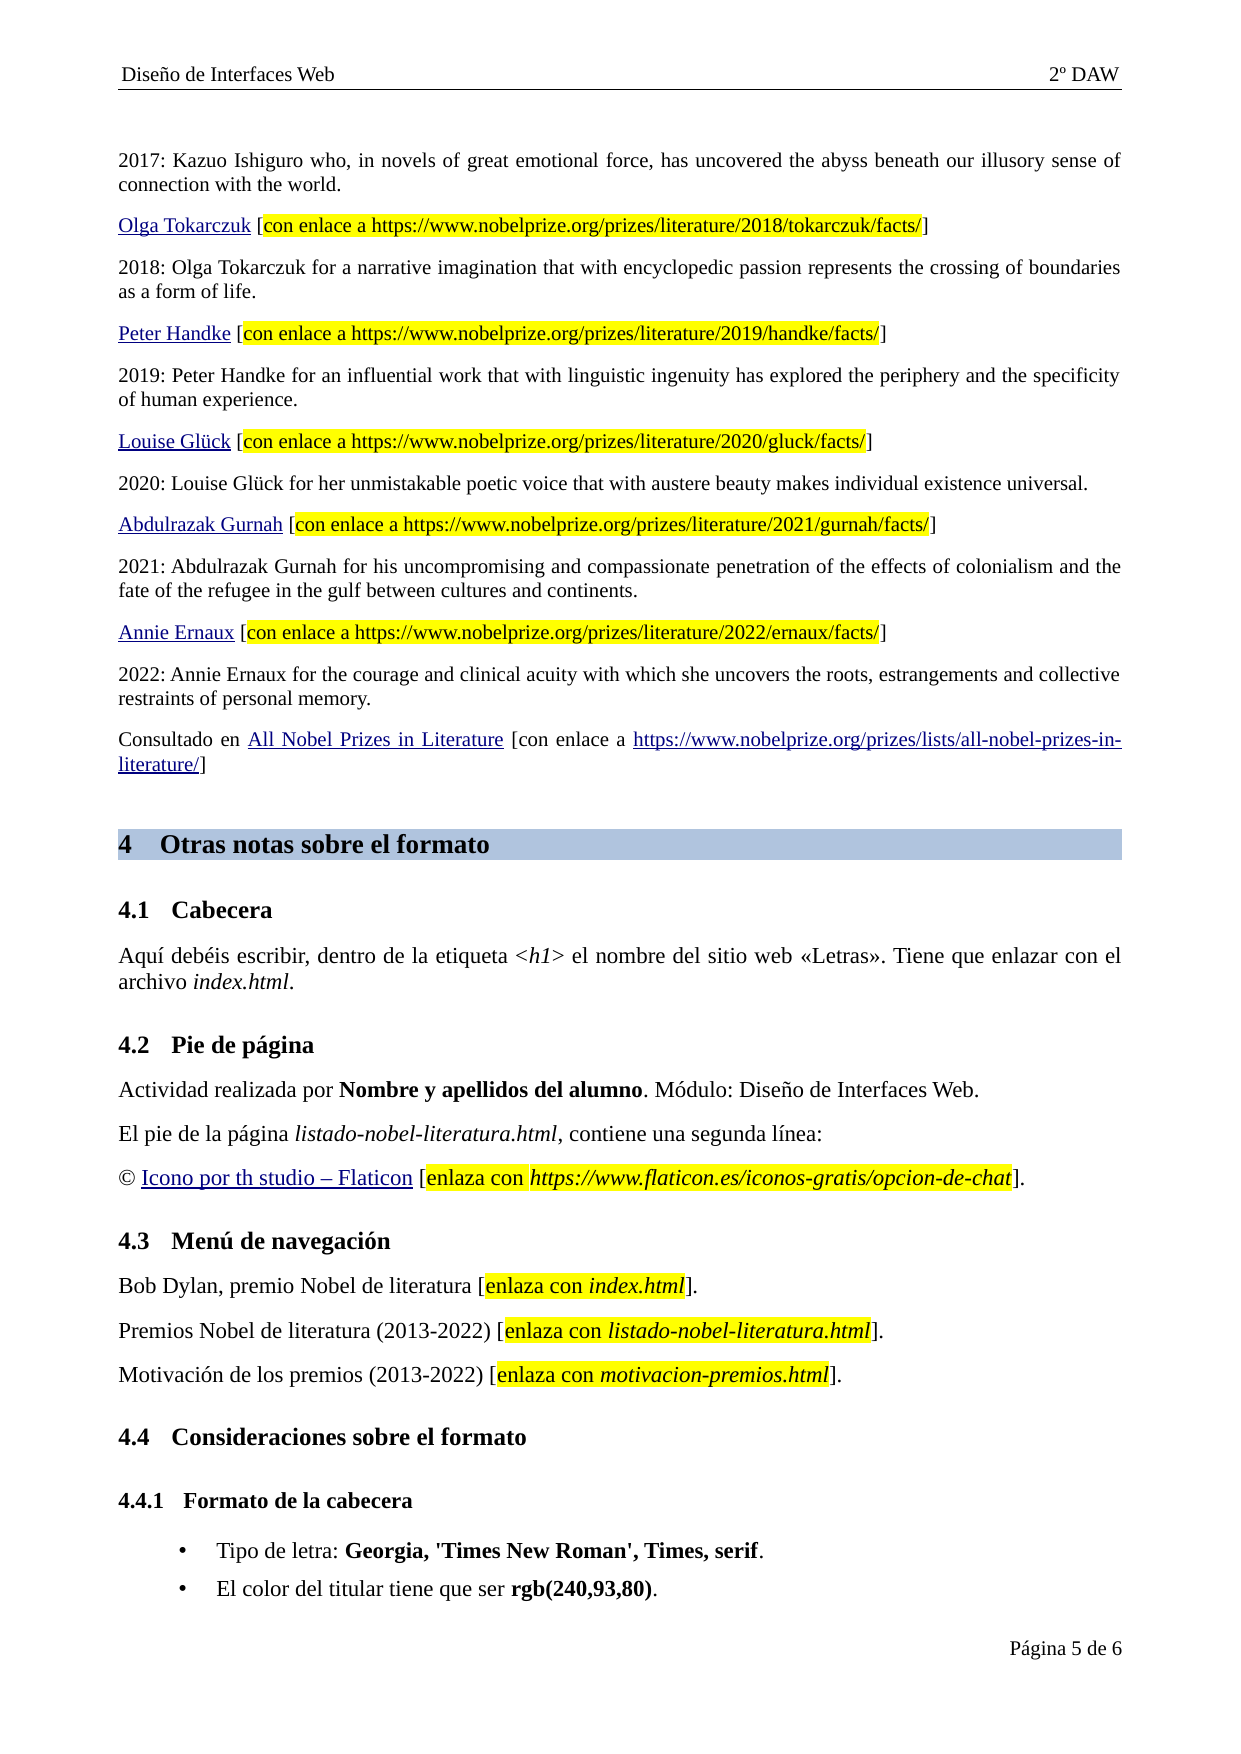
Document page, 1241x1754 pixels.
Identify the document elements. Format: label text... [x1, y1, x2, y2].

text 2021: Abdulrazak Gurnah for his uncompromising and compassionate penetration of the effects of colonialism and the fate of the refugee in the gulf between cultures and continents. [118, 554, 1122, 602]
text Aquí debéis escribir, dentro de la etiqueta <h1> el nombre del sitio web «Letras». Tiene que enlazar con el archivo index.html. [118, 942, 1122, 994]
subtitle Pie de página [118, 1030, 1122, 1058]
text Motivación de los premios (2013-2022) [enlaza con motivacion-premios.html]. [118, 1361, 1122, 1387]
text Consultado en All Nobel Prizes in Literature [con enlace a https://www.nobelprize.org/prizes/lists/all-nobel-prizes-in-literature/] [118, 727, 1122, 776]
subtitle Consideraciones sobre el formato [118, 1422, 1122, 1451]
text 2018: Olga Tokarczuk for a narrative imagination that with encyclopedic passion represents the crossing of boundaries as a form of life. [118, 255, 1122, 303]
text Annie Ernaux [con enlace a https://www.nobelprize.org/prizes/literature/2022/ernaux/facts/] [118, 620, 1122, 644]
text Peter Handke [con enlace a https://www.nobelprize.org/prizes/literature/2019/handke/facts/] [118, 321, 1122, 345]
subtitle Menú de navegación [118, 1226, 1122, 1255]
subtitle Formato de la cabecera [118, 1487, 1122, 1513]
text Premios Nobel de literatura (2013-2022) [enlaza con listado-nobel-literatura.html]. [118, 1317, 1122, 1343]
text Olga Tokarczuk [con enlace a https://www.nobelprize.org/prizes/literature/2018/tokarczuk/facts/] [118, 213, 1122, 237]
subtitle Cabecera [118, 895, 1122, 924]
text Louise Glück [con enlace a https://www.nobelprize.org/prizes/literature/2020/gluck/facts/] [118, 429, 1122, 453]
text 2022: Annie Ernaux for the courage and clinical acuity with which she uncovers the roots, estrangements and collective restraints of personal memory. [118, 662, 1122, 710]
text 2020: Louise Glück for her unmistakable poetic voice that with austere beauty makes individual existence universal. [118, 470, 1122, 494]
text 2019: Peter Handke for an influential work that with linguistic ingenuity has explored the periphery and the specificity of human experience. [118, 363, 1122, 411]
list Tipo de letra: Georgia, 'Times New Roman', Times, serif. [178, 1537, 1122, 1563]
text 2017: Kazuo Ishiguro who, in novels of great emotional force, has uncovered the abyss beneath our illusory sense of connection with the world. [118, 148, 1122, 196]
text El pie de la página listado-nobel-literatura.html, contiene una segunda línea: [118, 1120, 1122, 1147]
text Abdulrazak Gurnah [con enlace a https://www.nobelprize.org/prizes/literature/2021/gurnah/facts/] [118, 512, 1122, 536]
list El color del titular tiene que ser rgb(240,93,80). [178, 1575, 1122, 1601]
subtitle Otras notas sobre el formato [118, 829, 1122, 860]
text © Icono por th studio – Flaticon [enlaza con https://www.flaticon.es/iconos-gratis/opcion-de-chat]. [118, 1164, 1122, 1191]
text Bob Dylan, premio Nobel de literatura [enlaza con index.html]. [118, 1273, 1122, 1299]
text Actividad realizada por Nombre y apellidos del alumno. Módulo: Diseño de Interfaces Web. [118, 1076, 1122, 1103]
